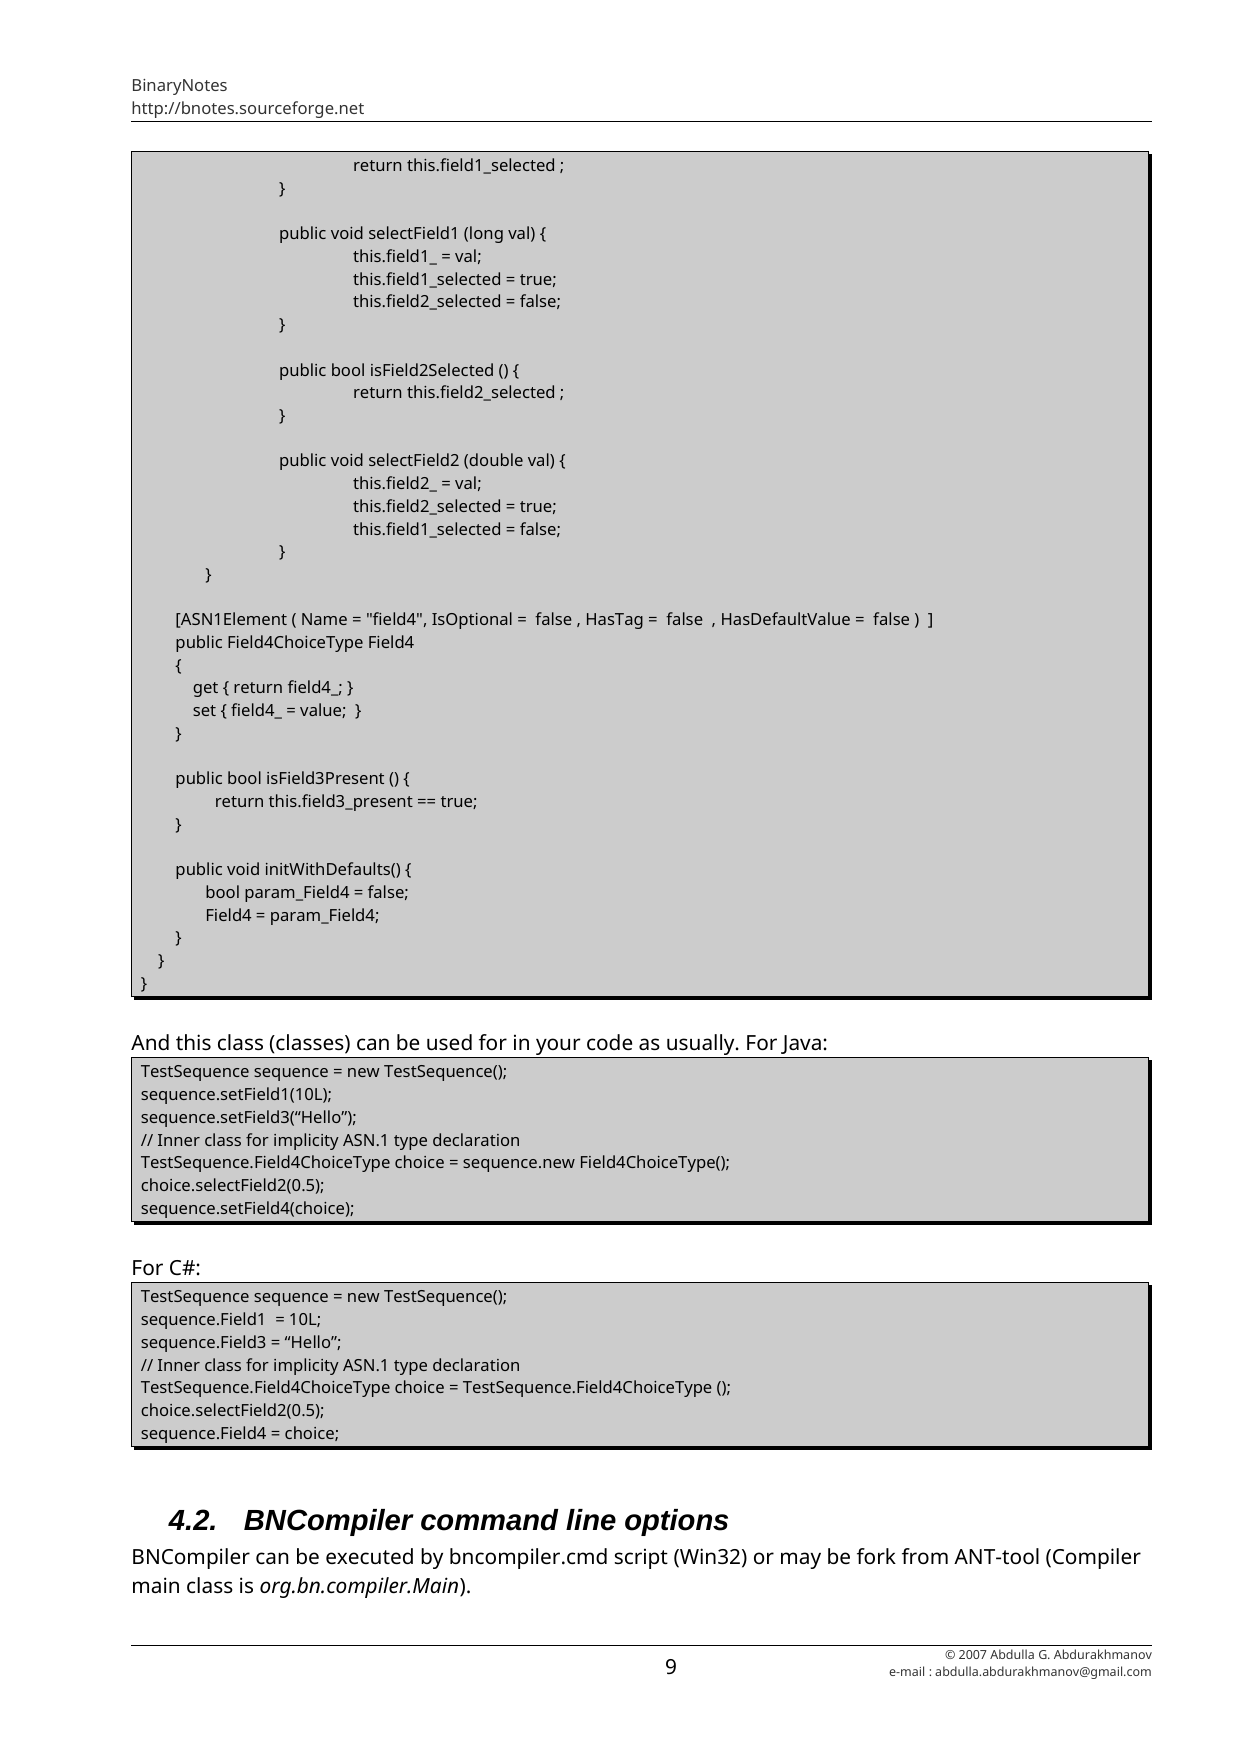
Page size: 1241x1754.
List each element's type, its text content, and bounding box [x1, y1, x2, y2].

text sequence.setField4(choice); [132, 1193, 1148, 1221]
text sequence.Field1 = 10L; [132, 1305, 1148, 1327]
text public void selectField1 (long val) { [132, 219, 1148, 242]
text TestSequence sequence = new TestSequence(); [132, 1058, 1148, 1080]
text [ASN1Element ( Name = "field4", IsOptional = false , HasTag = false , HasDefaultValue = false ) ] [132, 605, 1148, 628]
text } [132, 537, 1148, 559]
text BNCompiler can be executed by bncompiler.cmd script (Win32) or may be fork from ANT-tool (Compiler main class is org.bn.compiler.Main). [131, 1542, 1152, 1599]
text get { return field4_; } [132, 673, 1148, 696]
text return this.field2_selected ; [132, 378, 1148, 401]
text this.field2_ = val; [132, 469, 1148, 491]
text sequence.setField3(“Hello”); [132, 1102, 1148, 1125]
text public Field4ChoiceType Field4 [132, 628, 1148, 650]
text this.field2_selected = false; [132, 287, 1148, 310]
text Field4 = param_Field4; [132, 900, 1148, 923]
text return this.field3_present == true; [132, 787, 1148, 809]
text choice.selectField2(0.5); [132, 1171, 1148, 1193]
text TestSequence.Field4ChoiceType choice = TestSequence.Field4ChoiceType (); [132, 1373, 1148, 1396]
text } [132, 968, 1148, 996]
text } [132, 809, 1148, 832]
text sequence.Field3 = “Hello”; [132, 1327, 1148, 1350]
text } [132, 946, 1148, 968]
text public bool isField3Present () { [132, 764, 1148, 787]
text { [132, 650, 1148, 673]
text } [132, 718, 1148, 741]
text } [132, 310, 1148, 332]
text this.field1_selected = true; [132, 264, 1148, 287]
text bool param_Field4 = false; [132, 877, 1148, 900]
text } [132, 559, 1148, 582]
text this.field1_selected = false; [132, 514, 1148, 537]
text TestSequence sequence = new TestSequence(); [132, 1283, 1148, 1305]
text choice.selectField2(0.5); [132, 1396, 1148, 1418]
text And this class (classes) can be used for in your code as usually. For Java: [131, 1028, 1152, 1057]
text // Inner class for implicity ASN.1 type declaration [132, 1350, 1148, 1373]
text this.field2_selected = true; [132, 491, 1148, 514]
text } [132, 401, 1148, 423]
text TestSequence.Field4ChoiceType choice = sequence.new Field4ChoiceType(); [132, 1148, 1148, 1171]
text public void selectField2 (double val) { [132, 446, 1148, 469]
subtitle BNCompiler command line options [169, 1503, 1152, 1536]
text } [132, 923, 1148, 946]
text public void initWithDefaults() { [132, 855, 1148, 877]
text sequence.Field4 = choice; [132, 1418, 1148, 1446]
text // Inner class for implicity ASN.1 type declaration [132, 1125, 1148, 1148]
text set { field4_ = value; } [132, 696, 1148, 718]
text this.field1_ = val; [132, 242, 1148, 264]
text For C#: [131, 1253, 1152, 1282]
text public bool isField2Selected () { [132, 355, 1148, 378]
text } [132, 173, 1148, 196]
text sequence.setField1(10L); [132, 1080, 1148, 1102]
text return this.field1_selected ; [132, 152, 1148, 173]
